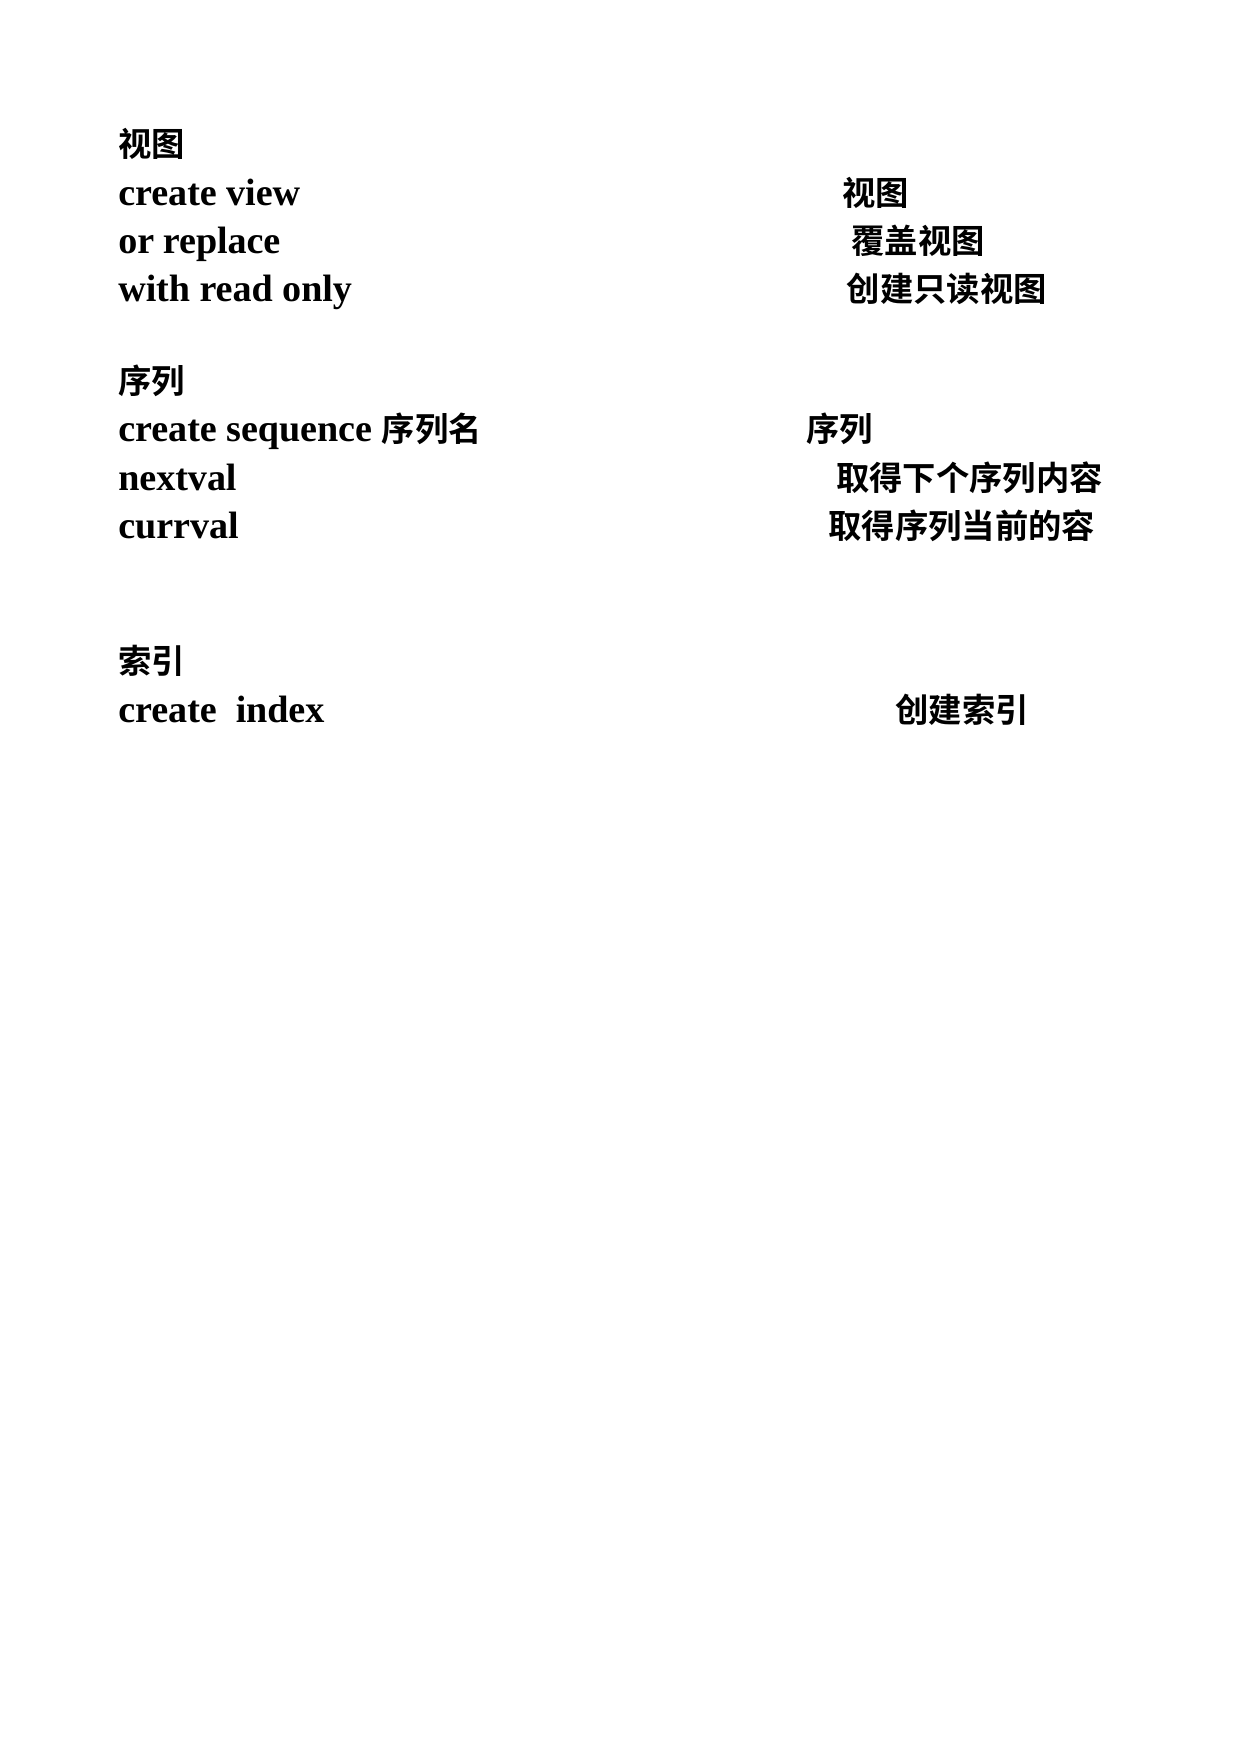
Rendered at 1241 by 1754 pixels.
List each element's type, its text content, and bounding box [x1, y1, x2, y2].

text create index 创建索引 [118, 683, 1122, 732]
text nextval 取得下个序列内容 [118, 451, 1122, 499]
text 序列 [118, 355, 1122, 403]
text create sequence 序列名 序列 [118, 403, 1122, 451]
text 视图 [118, 118, 1122, 166]
text currval 取得序列当前的容 [118, 499, 1122, 548]
text create view 视图 [118, 166, 1122, 214]
text with read only 创建只读视图 [118, 263, 1122, 311]
text 索引 [118, 635, 1122, 683]
text or replace 覆盖视图 [118, 214, 1122, 263]
